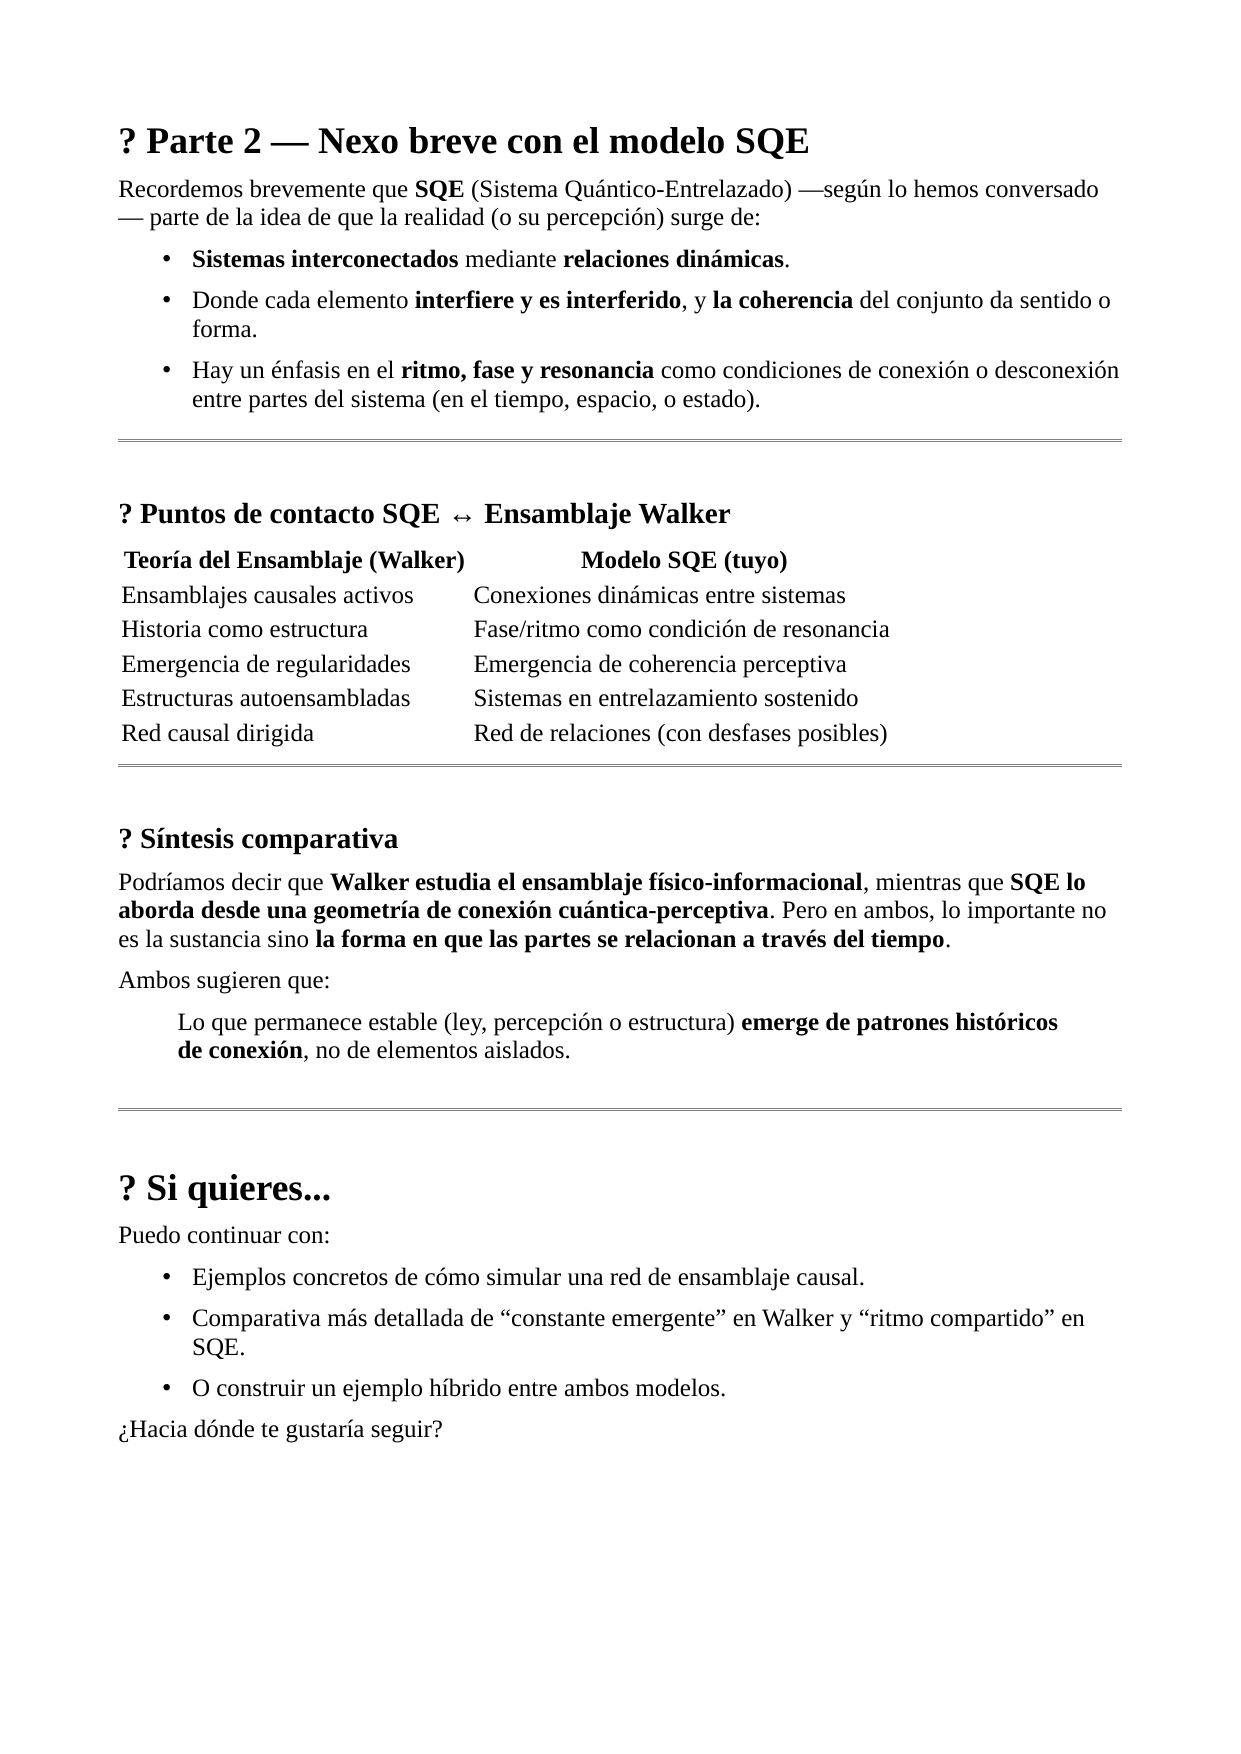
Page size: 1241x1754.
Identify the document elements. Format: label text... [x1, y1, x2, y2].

list Donde cada elemento interfiere y es interferido, y la coherencia del conjunto da sentido o forma. [162, 285, 1122, 342]
table_cell Emergencia de regularidades [118, 646, 470, 681]
table_cell Estructuras autoensambladas [118, 681, 470, 715]
text Puedo continuar con: [118, 1221, 1122, 1249]
table_cell Historia como estructura [118, 611, 470, 646]
list Hay un énfasis en el ritmo, fase y resonancia como condiciones de conexión o desconexión entre partes del sistema (en el tiempo, espacio, o estado). [162, 355, 1122, 412]
subtitle ? Síntesis comparativa [118, 821, 1122, 854]
table_cell Emergencia de coherencia perceptiva [470, 646, 898, 681]
list Sistemas interconectados mediante relaciones dinámicas. [162, 244, 1122, 272]
list Ejemplos concretos de cómo simular una red de ensamblaje causal. [162, 1262, 1122, 1291]
text Ambos sugieren que: [118, 966, 1122, 994]
subtitle ? Puntos de contacto SQE ↔ Ensamblaje Walker [118, 496, 1122, 530]
table_cell Red causal dirigida [118, 715, 470, 750]
table_header Modelo SQE (tuyo) [470, 542, 898, 577]
list O construir un ejemplo híbrido entre ambos modelos. [162, 1373, 1122, 1402]
table_cell Ensamblajes causales activos [118, 577, 470, 611]
table_cell Conexiones dinámicas entre sistemas [470, 577, 898, 611]
table_cell Fase/ritmo como condición de resonancia [470, 611, 898, 646]
text Lo que permanece estable (ley, percepción o estructura) emerge de patrones históricos de conexión, no de elementos aislados. [177, 1007, 1063, 1064]
table_cell Red de relaciones (con desfases posibles) [470, 715, 898, 750]
table_header Teoría del Ensamblaje (Walker) [118, 542, 470, 577]
table_cell Sistemas en entrelazamiento sostenido [470, 681, 898, 715]
text ¿Hacia dónde te gustaría seguir? [118, 1414, 1122, 1443]
text Recordemos brevemente que SQE (Sistema Quántico-Entrelazado) —según lo hemos conversado— parte de la idea de que la realidad (o su percepción) surge de: [118, 174, 1122, 231]
list Comparativa más detallada de “constante emergente” en Walker y “ritmo compartido” en SQE. [162, 1303, 1122, 1361]
subtitle ? Parte 2 — Nexo breve con el modelo SQE [118, 118, 1122, 161]
subtitle ? Si quieres... [118, 1165, 1122, 1208]
text Podríamos decir que Walker estudia el ensamblaje físico-informacional, mientras que SQE lo aborda desde una geometría de conexión cuántica-perceptiva. Pero en ambos, lo importante no es la sustancia sino la forma en que las partes se relacionan a través del tiempo. [118, 867, 1122, 953]
